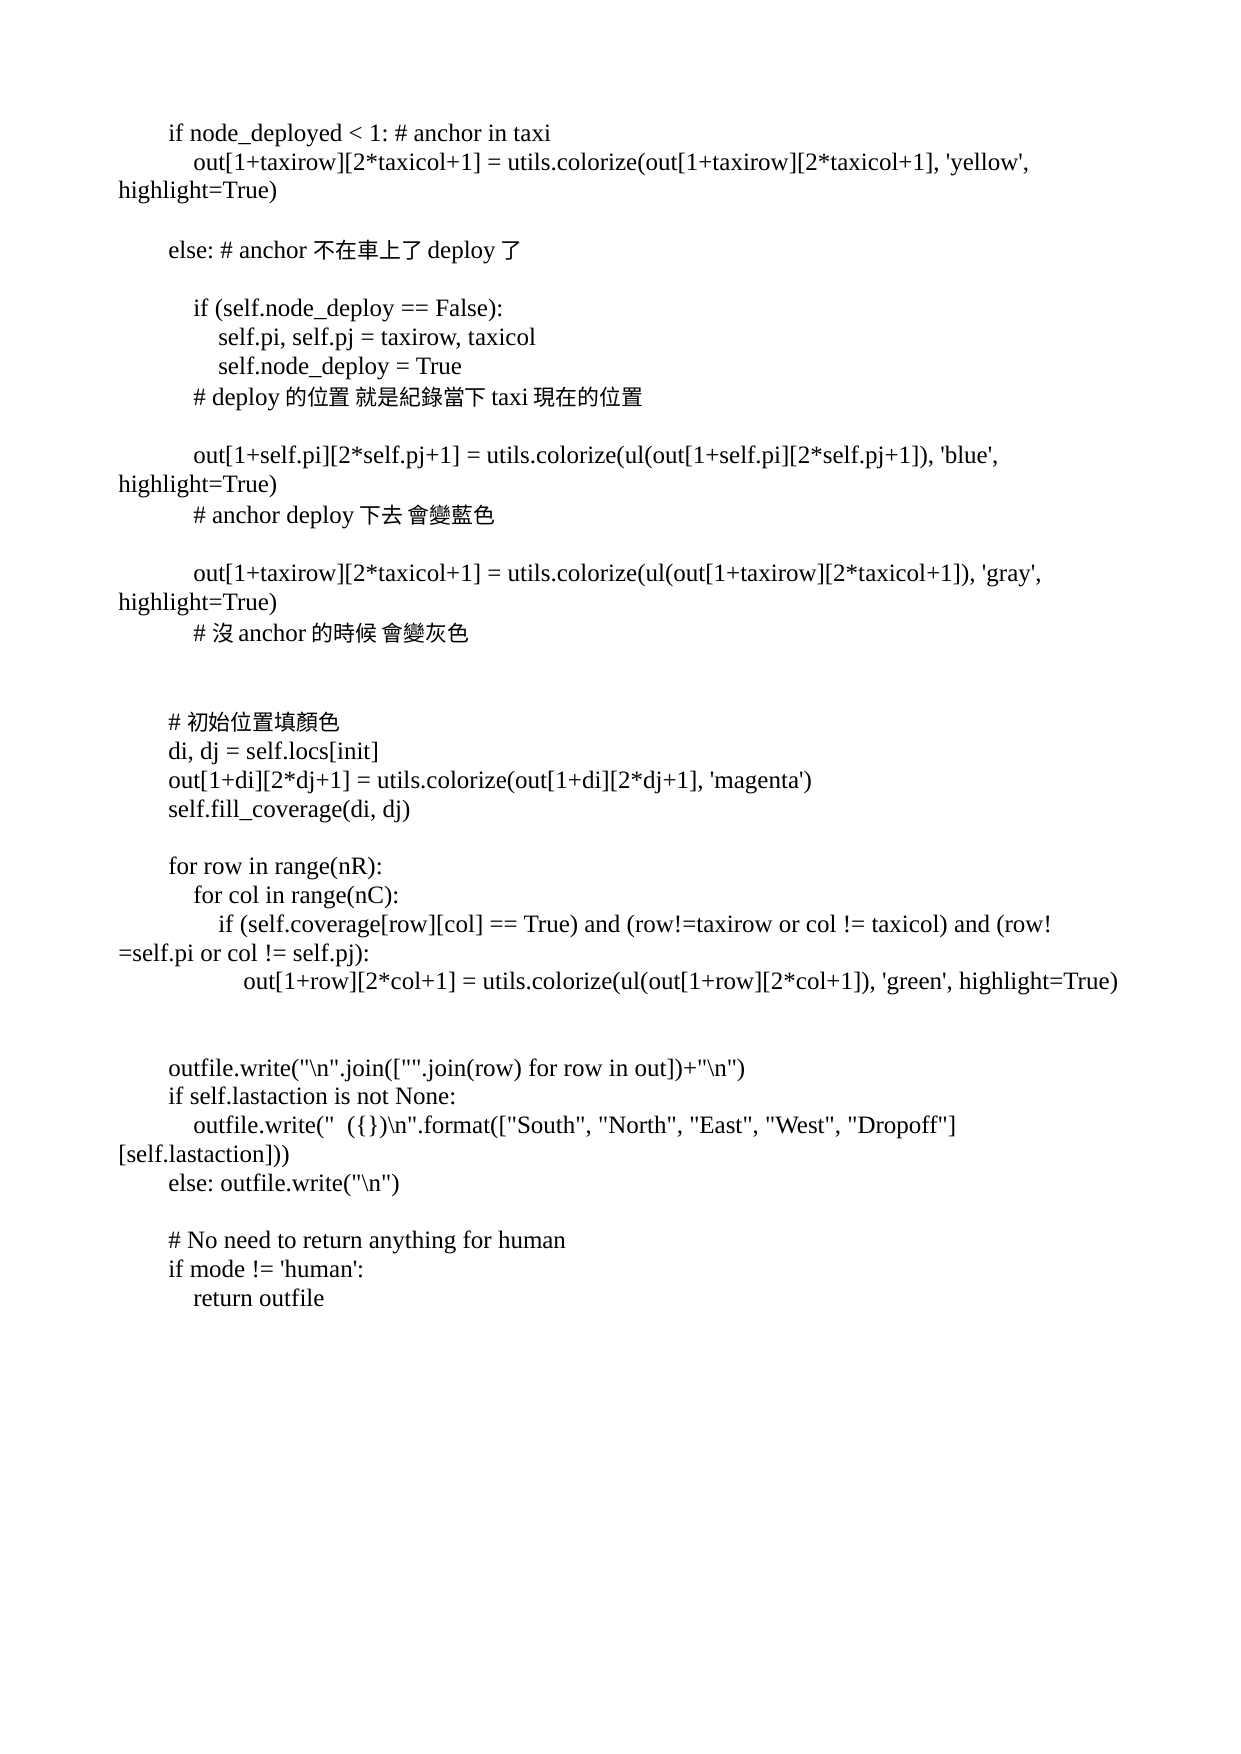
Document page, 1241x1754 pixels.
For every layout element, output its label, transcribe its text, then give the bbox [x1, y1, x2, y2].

text if (self.node_deploy == False): [118, 293, 1122, 322]
text # deploy的位置 就是紀錄當下taxi現在的位置 [118, 380, 1122, 411]
text # 初始位置填顏色 [118, 705, 1122, 736]
text if node_deployed < 1: # anchor in taxi [118, 118, 1122, 147]
text out[1+row][2*col+1] = utils.colorize(ul(out[1+row][2*col+1]), 'green', highlight=True) [118, 966, 1122, 995]
text if self.lastaction is not None: [118, 1081, 1122, 1110]
text self.node_deploy = True [118, 351, 1122, 380]
text return outfile [118, 1283, 1122, 1311]
text outfile.write("\n".join(["".join(row) for row in out])+"\n") [118, 1053, 1122, 1081]
text di, dj = self.locs[init] [118, 736, 1122, 765]
text if mode != 'human': [118, 1254, 1122, 1283]
text out[1+taxirow][2*taxicol+1] = utils.colorize(ul(out[1+taxirow][2*taxicol+1]), 'gray', highlight=True) [118, 558, 1122, 616]
text out[1+self.pi][2*self.pj+1] = utils.colorize(ul(out[1+self.pi][2*self.pj+1]), 'blue', highlight=True) [118, 440, 1122, 498]
text outfile.write(" ({})\n".format(["South", "North", "East", "West", "Dropoff"][self.lastaction])) [118, 1110, 1122, 1168]
text else: # anchor 不在車上了 deploy了 [118, 233, 1122, 265]
text out[1+di][2*dj+1] = utils.colorize(out[1+di][2*dj+1], 'magenta') [118, 765, 1122, 794]
text self.fill_coverage(di, dj) [118, 794, 1122, 823]
text # anchor deploy下去 會變藍色 [118, 498, 1122, 529]
text self.pi, self.pj = taxirow, taxicol [118, 322, 1122, 351]
text for col in range(nC): [118, 880, 1122, 909]
text for row in range(nR): [118, 851, 1122, 880]
text out[1+taxirow][2*taxicol+1] = utils.colorize(out[1+taxirow][2*taxicol+1], 'yellow', highlight=True) [118, 147, 1122, 204]
text else: outfile.write("\n") [118, 1168, 1122, 1196]
text # 沒anchor的時候 會變灰色 [118, 616, 1122, 647]
text # No need to return anything for human [118, 1225, 1122, 1254]
text if (self.coverage[row][col] == True) and (row!=taxirow or col != taxicol) and (row!=self.pi or col != self.pj): [118, 909, 1122, 966]
